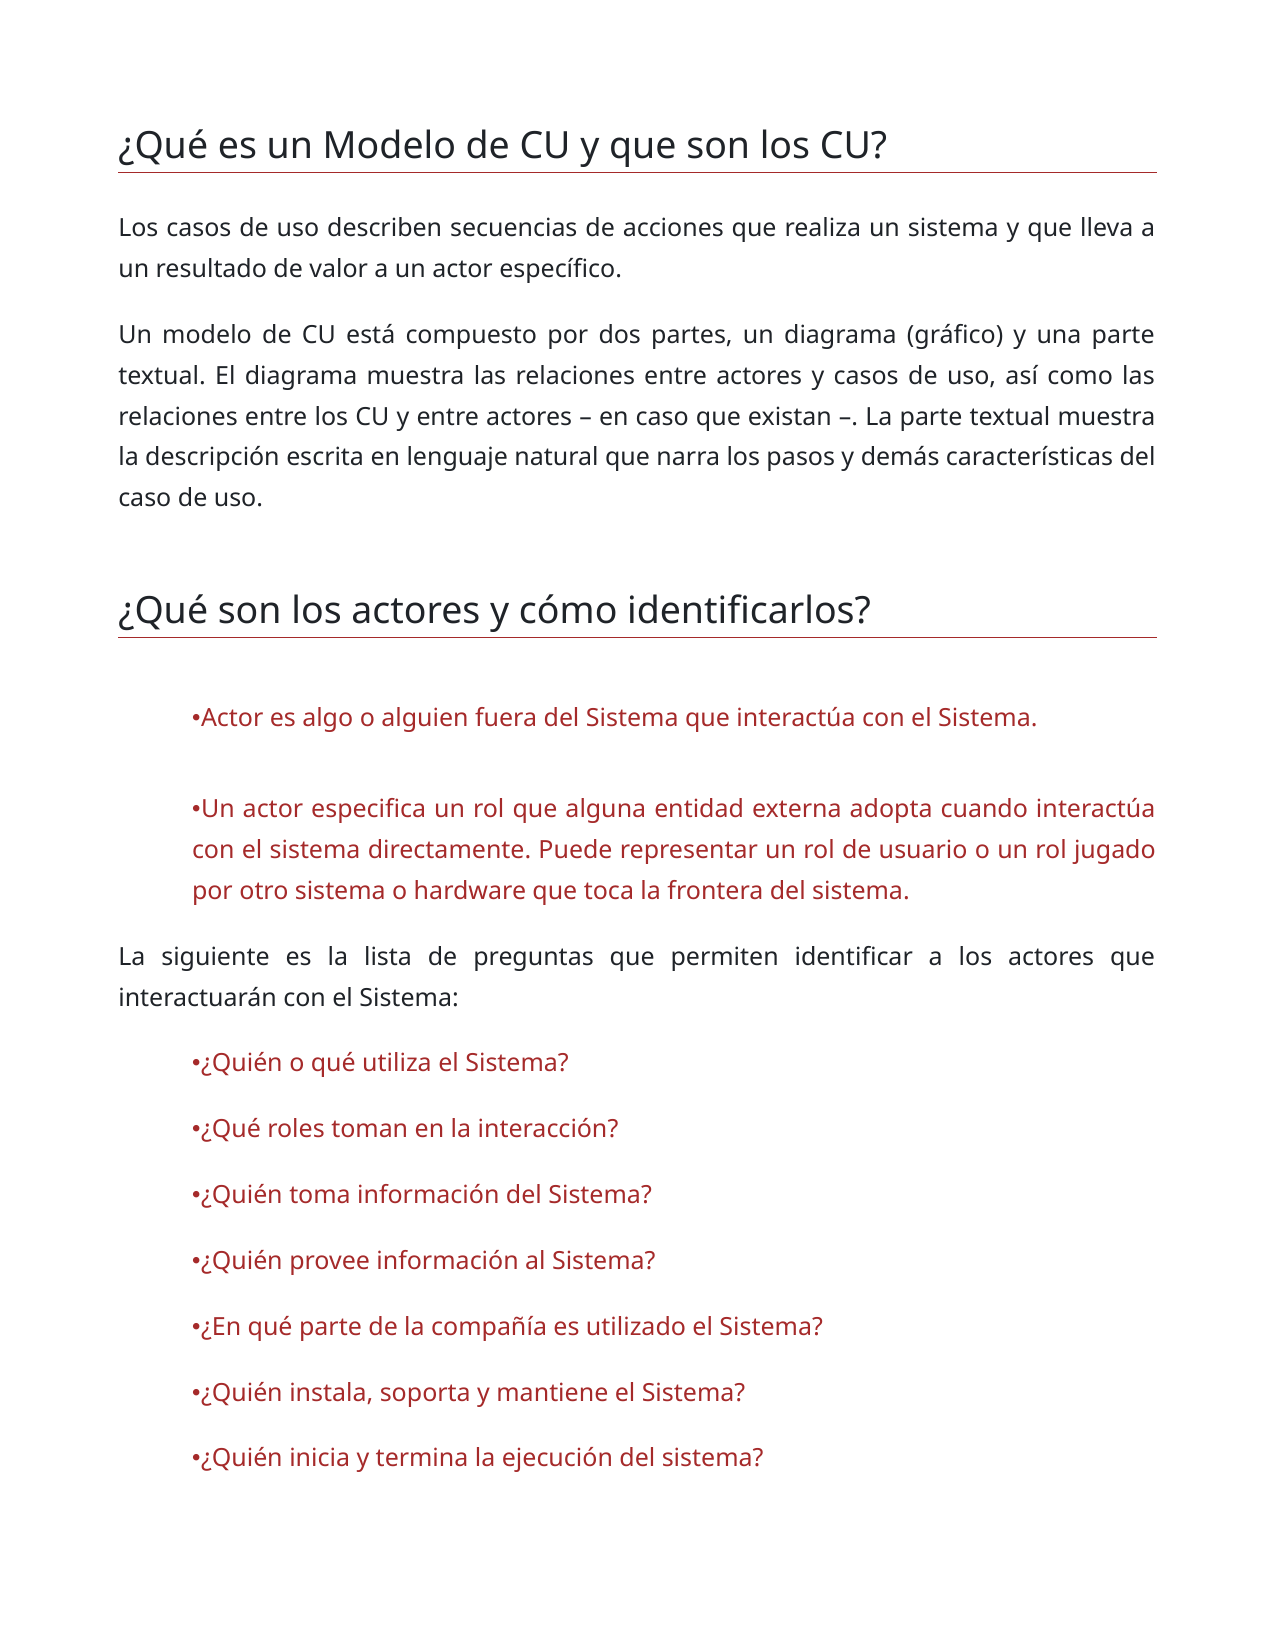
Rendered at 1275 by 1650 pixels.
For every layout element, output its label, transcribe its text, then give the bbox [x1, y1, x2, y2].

list ¿Qué roles toman en la interacción? [118, 1111, 1157, 1145]
list ¿En qué parte de la compañía es utilizado el Sistema? [118, 1308, 1157, 1342]
text Un modelo de CU está compuesto por dos partes, un diagrama (gráfico) y una parte textual. El diagrama muestra las relaciones entre actores y casos de uso, así como las relaciones entre los CU y entre actores – en caso que existan –. La parte textual muestra la descripción escrita en lenguaje natural que narra los pasos y demás características del caso de uso. [118, 317, 1157, 514]
text La siguiente es la lista de preguntas que permiten identificar a los actores que interactuarán con el Sistema: [118, 938, 1157, 1013]
list Actor es algo o alguien fuera del Sistema que interactúa con el Sistema. [118, 700, 1157, 734]
list ¿Quién inicia y termina la ejecución del sistema? [118, 1440, 1157, 1474]
list ¿Quién o qué utiliza el Sistema? [118, 1045, 1157, 1079]
list Un actor especifica un rol que alguna entidad externa adopta cuando interactúa con el sistema directamente. Puede representar un rol de usuario o un rol jugado por otro sistema o hardware que toca la frontera del sistema. [118, 791, 1157, 907]
subtitle ¿Qué es un Modelo de CU y que son los CU? [118, 118, 1157, 172]
list ¿Quién toma información del Sistema? [118, 1177, 1157, 1211]
text Los casos de uso describen secuencias de acciones que realiza un sistema y que lleva a un resultado de valor a un actor específico. [118, 210, 1157, 285]
list ¿Quién instala, soporta y mantiene el Sistema? [118, 1374, 1157, 1408]
list ¿Quién provee información al Sistema? [118, 1242, 1157, 1277]
subtitle ¿Qué son los actores y cómo identificarlos? [118, 583, 1157, 637]
